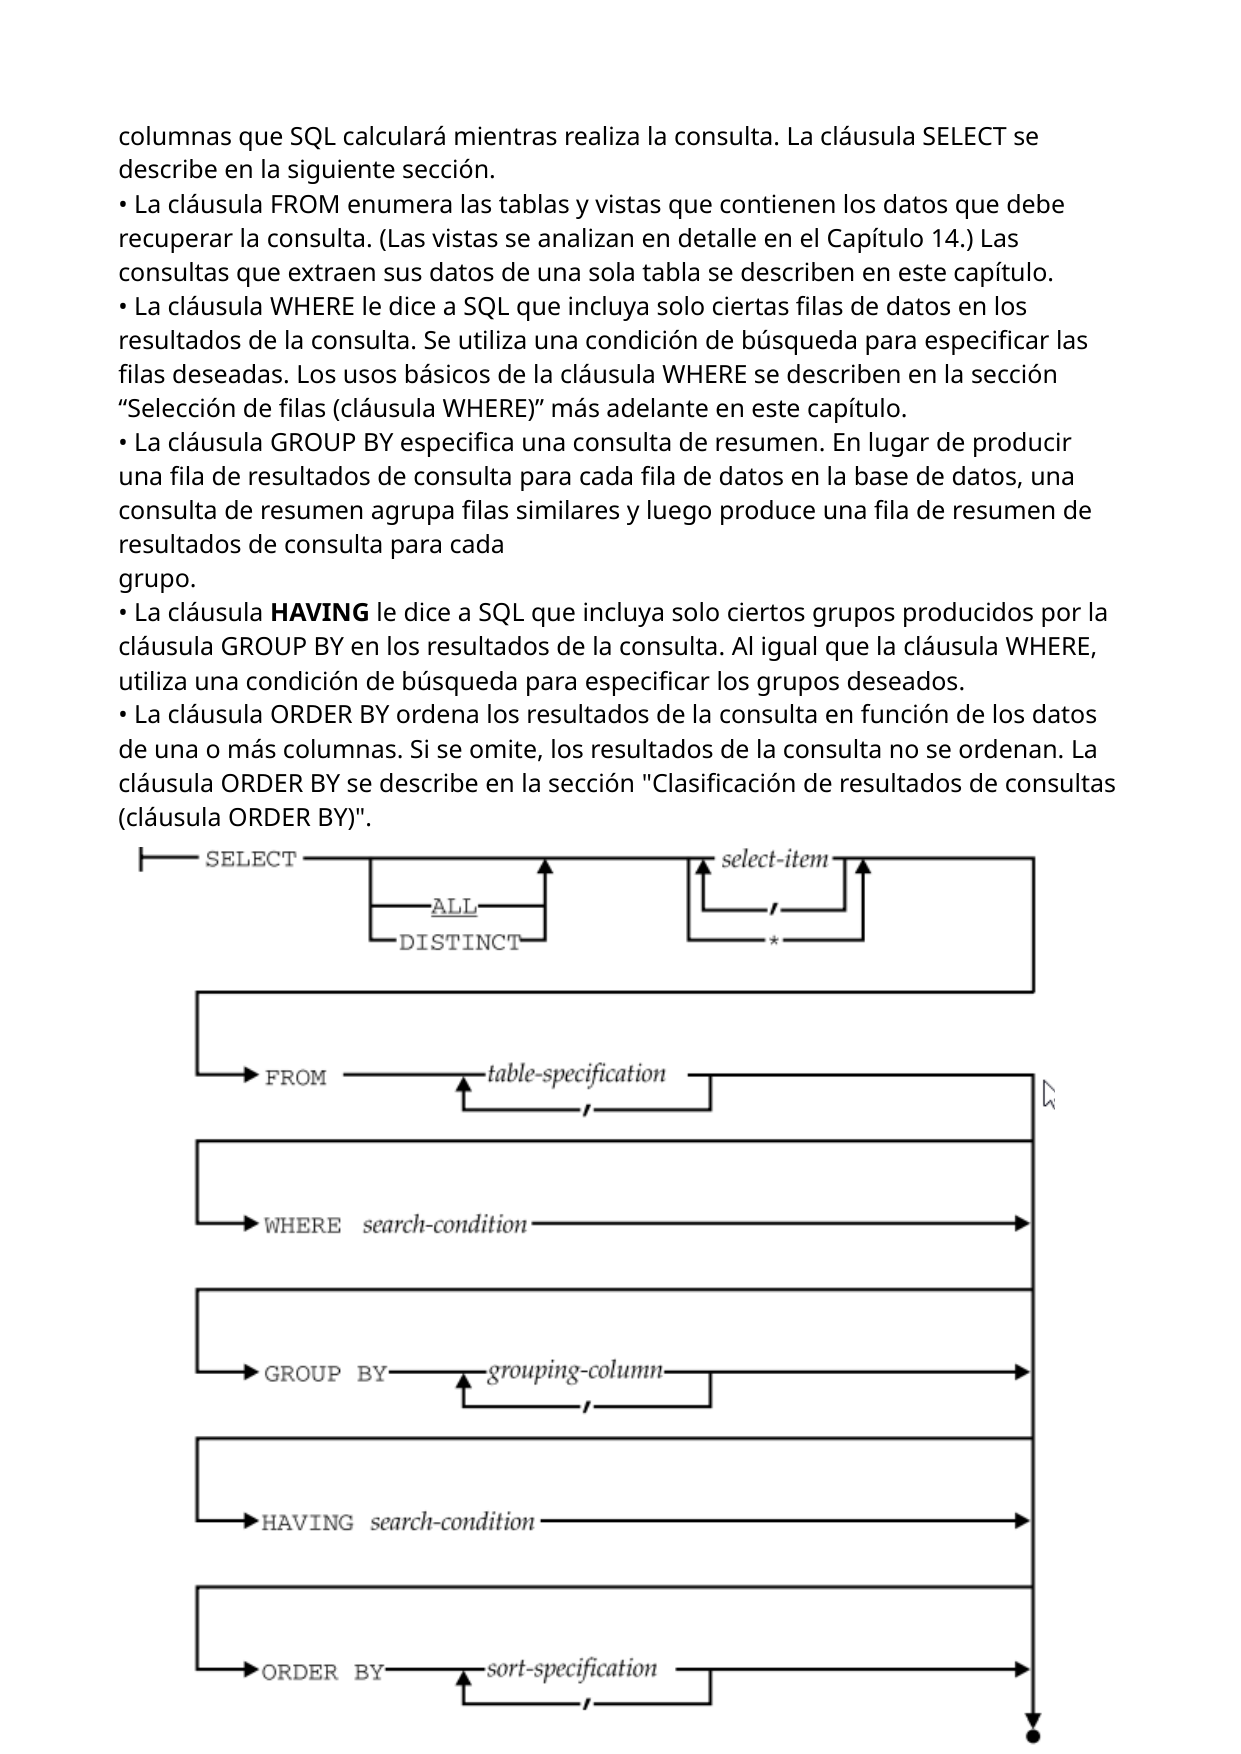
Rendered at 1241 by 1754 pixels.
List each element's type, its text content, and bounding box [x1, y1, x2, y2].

text • La cláusula FROM enumera las tablas y vistas que contienen los datos que debe recuperar la consulta. (Las vistas se analizan en detalle en el Capítulo 14.) Las consultas que extraen sus datos de una sola tabla se describen en este capítulo. [118, 186, 1122, 288]
text columnas que SQL calculará mientras realiza la consulta. La cláusula SELECT se describe en la siguiente sección. [118, 118, 1122, 186]
text • La cláusula GROUP BY especifica una consulta de resumen. En lugar de producir una fila de resultados de consulta para cada fila de datos en la base de datos, una consulta de resumen agrupa filas similares y luego produce una fila de resumen de resultados de consulta para cada [118, 425, 1122, 561]
text • La cláusula HAVING le dice a SQL que incluya solo ciertos grupos producidos por la cláusula GROUP BY en los resultados de la consulta. Al igual que la cláusula WHERE, utiliza una condición de búsqueda para especificar los grupos deseados. [118, 595, 1122, 697]
text grupo. [118, 561, 1122, 595]
text • La cláusula ORDER BY ordena los resultados de la consulta en función de los datos de una o más columnas. Si se omite, los resultados de la consulta no se ordenan. La cláusula ORDER BY se describe en la sección "Clasificación de resultados de consultas (cláusula ORDER BY)". [118, 697, 1122, 833]
text • La cláusula WHERE le dice a SQL que incluya solo ciertas filas de datos en los resultados de la consulta. Se utiliza una condición de búsqueda para especificar las filas deseadas. Los usos básicos de la cláusula WHERE se describen en la sección “Selección de filas (cláusula WHERE)” más adelante en este capítulo. [118, 288, 1122, 425]
